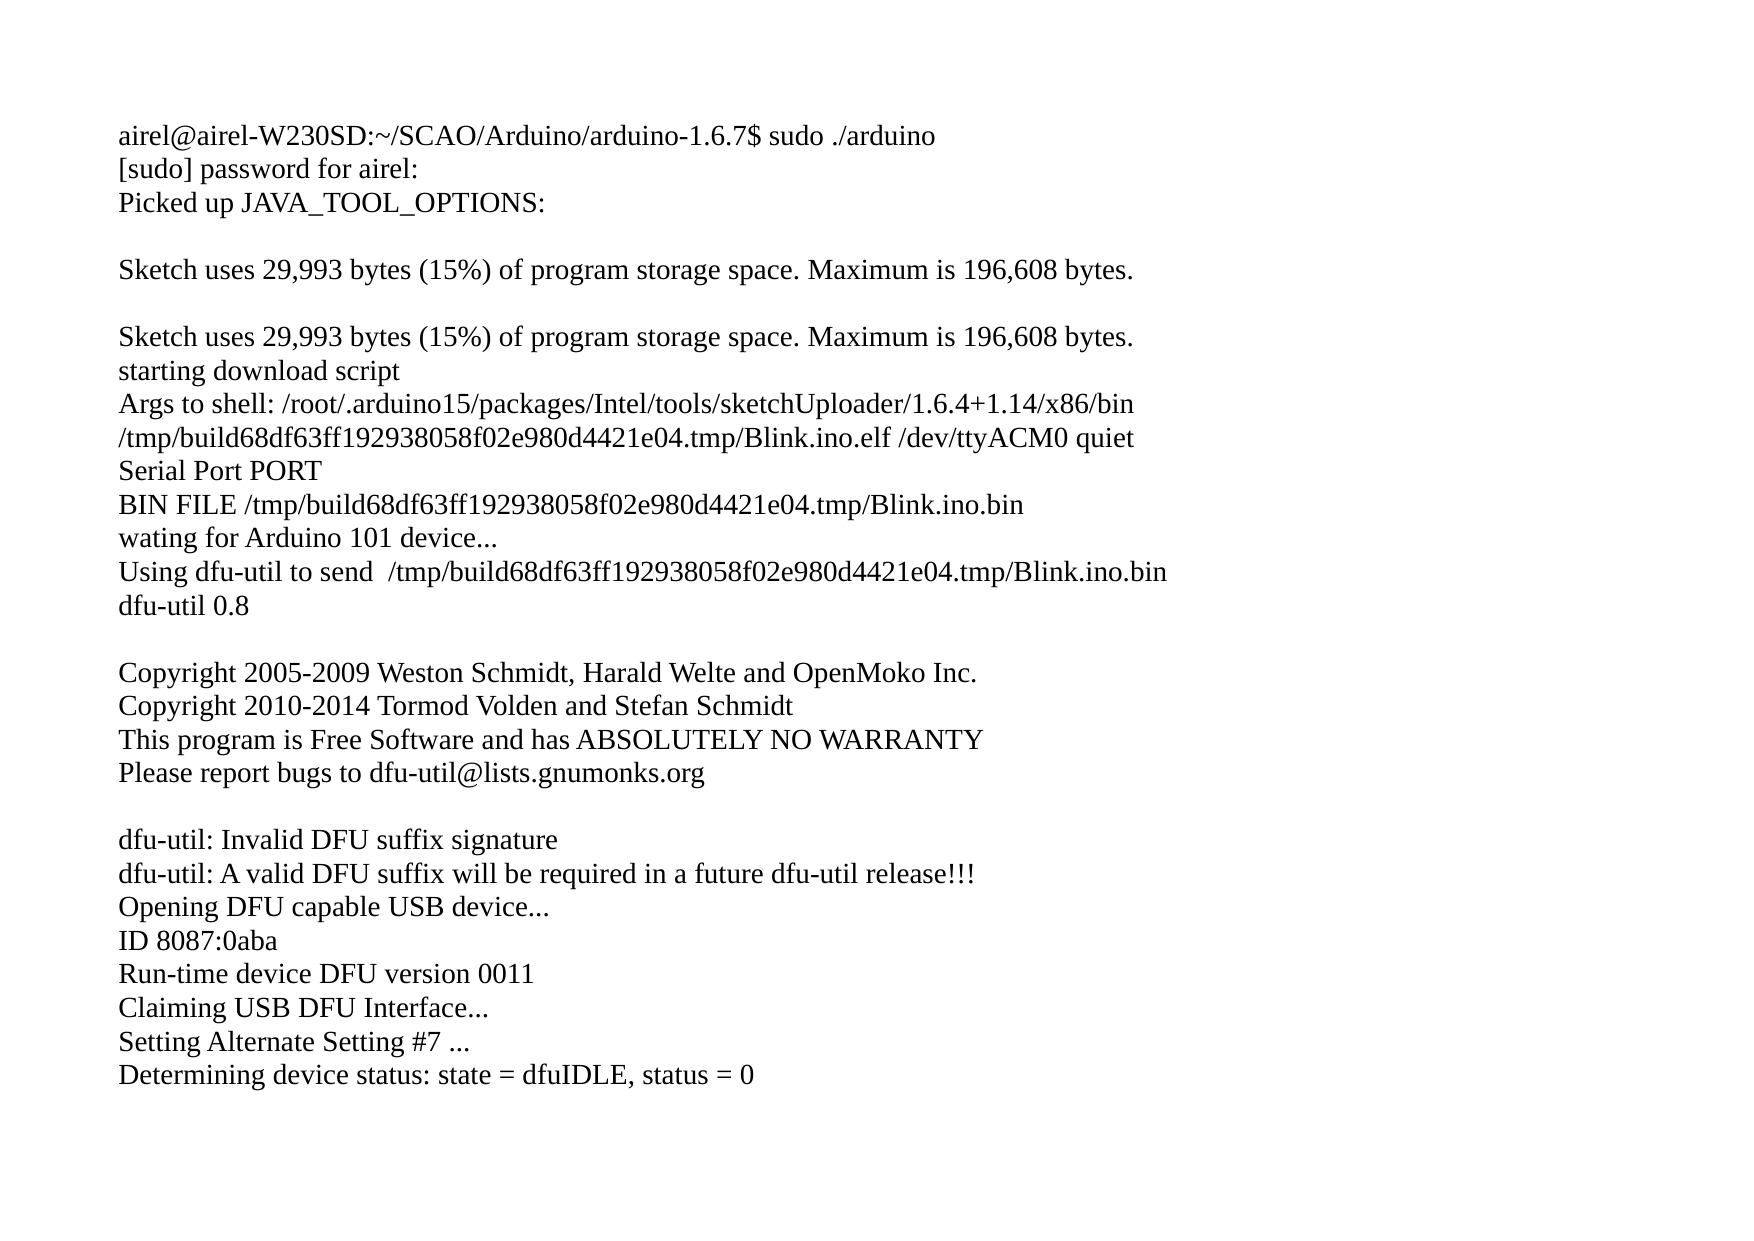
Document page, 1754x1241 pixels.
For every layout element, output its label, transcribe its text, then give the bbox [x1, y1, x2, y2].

text Please report bugs to dfu-util@lists.gnumonks.org [118, 755, 1635, 789]
text ID 8087:0aba [118, 923, 1635, 957]
text dfu-util: A valid DFU suffix will be required in a future dfu-util release!!! [118, 856, 1635, 889]
text Copyright 2005-2009 Weston Schmidt, Harald Welte and OpenMoko Inc. [118, 655, 1635, 688]
text wating for Arduino 101 device... [118, 521, 1635, 554]
text Args to shell: /root/.arduino15/packages/Intel/tools/sketchUploader/1.6.4+1.14/x86/bin /tmp/build68df63ff192938058f02e980d4421e04.tmp/Blink.ino.elf /dev/ttyACM0 quiet [118, 386, 1635, 453]
text Serial Port PORT [118, 453, 1635, 487]
text Determining device status: state = dfuIDLE, status = 0 [118, 1057, 1635, 1091]
text dfu-util 0.8 [118, 588, 1635, 621]
text Sketch uses 29,993 bytes (15%) of program storage space. Maximum is 196,608 bytes. [118, 319, 1635, 353]
text Using dfu-util to send /tmp/build68df63ff192938058f02e980d4421e04.tmp/Blink.ino.bin [118, 554, 1635, 588]
text starting download script [118, 353, 1635, 386]
text This program is Free Software and has ABSOLUTELY NO WARRANTY [118, 722, 1635, 755]
text Opening DFU capable USB device... [118, 889, 1635, 923]
text dfu-util: Invalid DFU suffix signature [118, 822, 1635, 856]
text Setting Alternate Setting #7 ... [118, 1024, 1635, 1057]
text airel@airel-W230SD:~/SCAO/Arduino/arduino-1.6.7$ sudo ./arduino [118, 118, 1635, 152]
text BIN FILE /tmp/build68df63ff192938058f02e980d4421e04.tmp/Blink.ino.bin [118, 487, 1635, 521]
text [sudo] password for airel: [118, 152, 1635, 185]
text Copyright 2010-2014 Tormod Volden and Stefan Schmidt [118, 688, 1635, 722]
text Picked up JAVA_TOOL_OPTIONS: [118, 185, 1635, 219]
text Run-time device DFU version 0011 [118, 957, 1635, 990]
text Claiming USB DFU Interface... [118, 990, 1635, 1024]
text Sketch uses 29,993 bytes (15%) of program storage space. Maximum is 196,608 bytes. [118, 252, 1635, 286]
